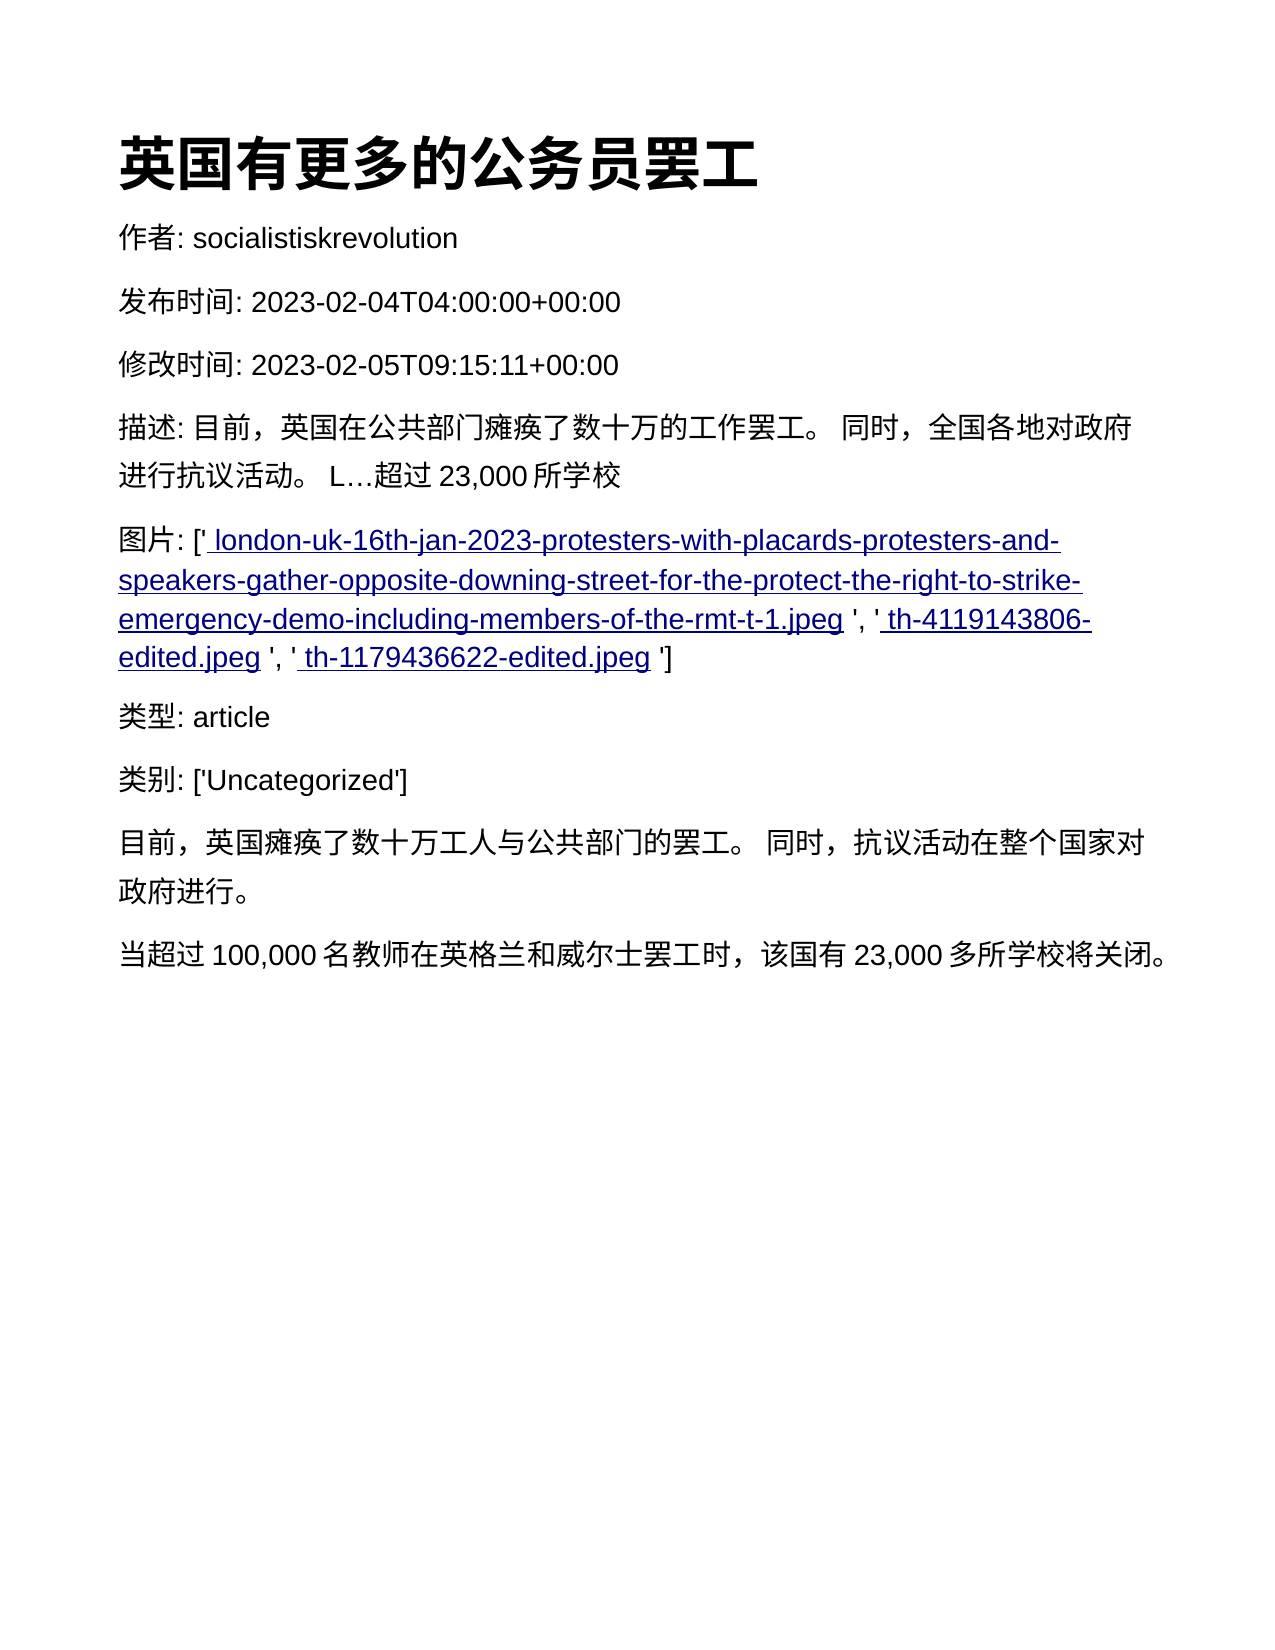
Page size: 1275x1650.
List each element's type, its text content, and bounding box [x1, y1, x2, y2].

text 作者: socialistiskrevolution [118, 215, 1157, 257]
text 目前，英国瘫痪了数十万工人与公共部门的罢工。 同时，抗议活动在整个国家对政府进行。 [118, 820, 1157, 911]
subtitle 英国有更多的公务员罢工 [118, 118, 1157, 203]
text 发布时间: 2023-02-04T04:00:00+00:00 [118, 278, 1157, 321]
text 描述: 目前，英国在公共部门瘫痪了数十万的工作罢工。 同时，全国各地对政府进行抗议活动。 L…超过23,000所学校 [118, 404, 1157, 495]
text 类型: article [118, 694, 1157, 736]
text 类别: ['Uncategorized'] [118, 757, 1157, 799]
text 图片: [' london-uk-16th-jan-2023-protesters-with-placards-protesters-and-speakers-gather-opposite-downing-street-for-the-protect-the-right-to-strike-emergency-demo-including-members-of-the-rmt-t-1.jpeg ', ' th-4119143806-edited.jpeg ', ' th-1179436622-edited.jpeg '] [118, 516, 1157, 674]
text 当超过100,000名教师在英格兰和威尔士罢工时，该国有23,000多所学校将关闭。 [118, 932, 1157, 1022]
text 修改时间: 2023-02-05T09:15:11+00:00 [118, 341, 1157, 384]
